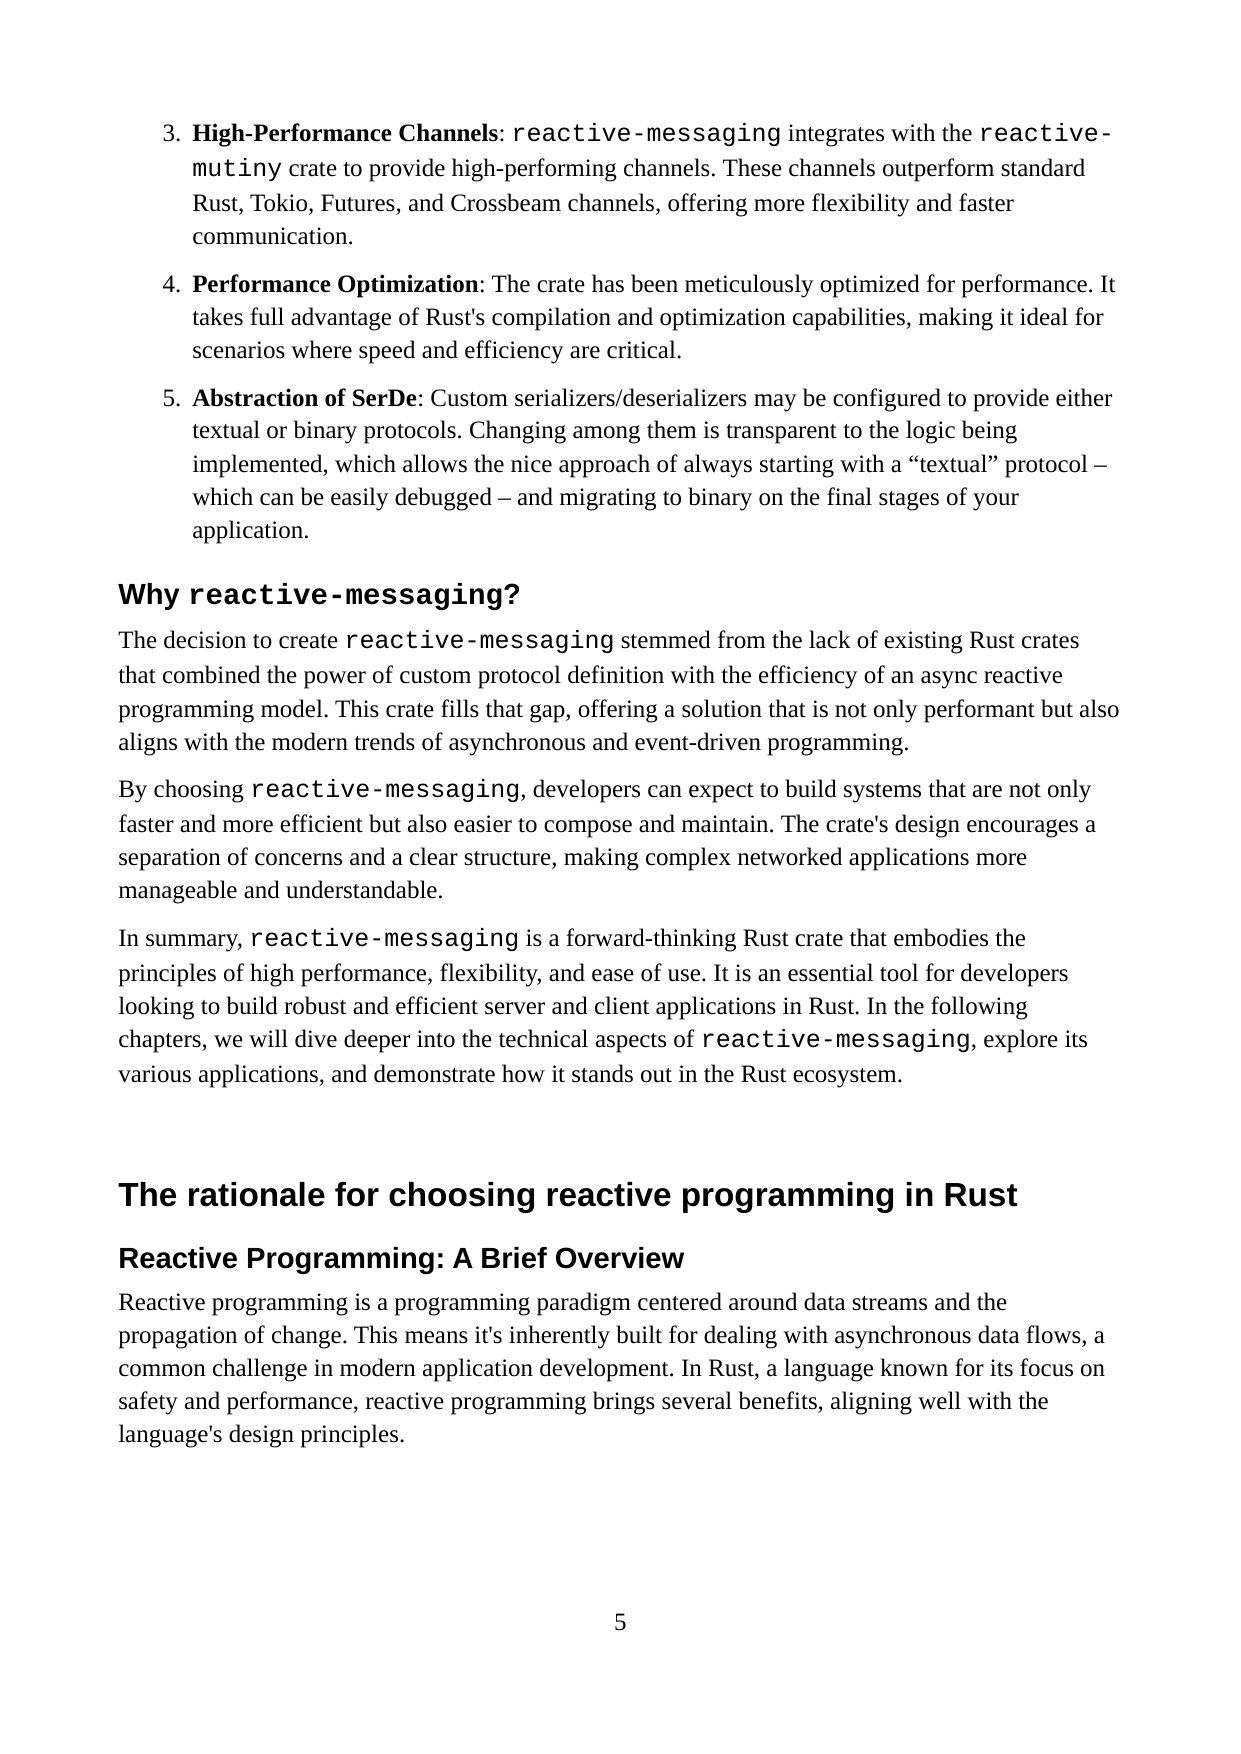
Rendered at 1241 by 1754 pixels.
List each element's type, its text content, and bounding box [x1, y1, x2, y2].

list Abstraction of SerDe: Custom serializers/deserializers may be configured to provide either textual or binary protocols. Changing among them is transparent to the logic being implemented, which allows the nice approach of always starting with a “textual” protocol – which can be easily debugged – and migrating to binary on the final stages of your application. [162, 383, 1122, 543]
subtitle Reactive Programming: A Brief Overview [118, 1241, 1122, 1274]
list High-Performance Channels: reactive-messaging integrates with the reactive-mutiny crate to provide high-performing channels. These channels outperform standard Rust, Tokio, Futures, and Crossbeam channels, offering more flexibility and faster communication. [162, 118, 1122, 250]
text The decision to create reactive-messaging stemmed from the lack of existing Rust crates that combined the power of custom protocol definition with the efficiency of an async reactive programming model. This crate fills that gap, offering a solution that is not only performant but also aligns with the modern trends of asynchronous and event-driven programming. [118, 626, 1122, 755]
subtitle Why reactive-messaging? [118, 577, 1122, 613]
text In summary, reactive-messaging is a forward-thinking Rust crate that embodies the principles of high performance, flexibility, and ease of use. It is an essential tool for developers looking to build robust and efficient server and client applications in Rust. In the following chapters, we will dive deeper into the technical aspects of reactive-messaging, explore its various applications, and demonstrate how it stands out in the Rust ecosystem. [118, 923, 1122, 1088]
text Reactive programming is a programming paradigm centered around data streams and the propagation of change. This means it's inherently built for dealing with asynchronous data flows, a common challenge in modern application development. In Rust, a language known for its focus on safety and performance, reactive programming brings several benefits, aligning well with the language's design principles. [118, 1287, 1122, 1448]
list Performance Optimization: The crate has been meticulously optimized for performance. It takes full advantage of Rust's compilation and optimization capabilities, making it ideal for scenarios where speed and efficiency are critical. [162, 269, 1122, 364]
text By choosing reactive-messaging, developers can expect to build systems that are not only faster and more efficient but also easier to compose and maintain. The crate's design encourages a separation of concerns and a clear structure, making complex networked applications more manageable and understandable. [118, 774, 1122, 904]
subtitle The rationale for choosing reactive programming in Rust [118, 1175, 1122, 1214]
